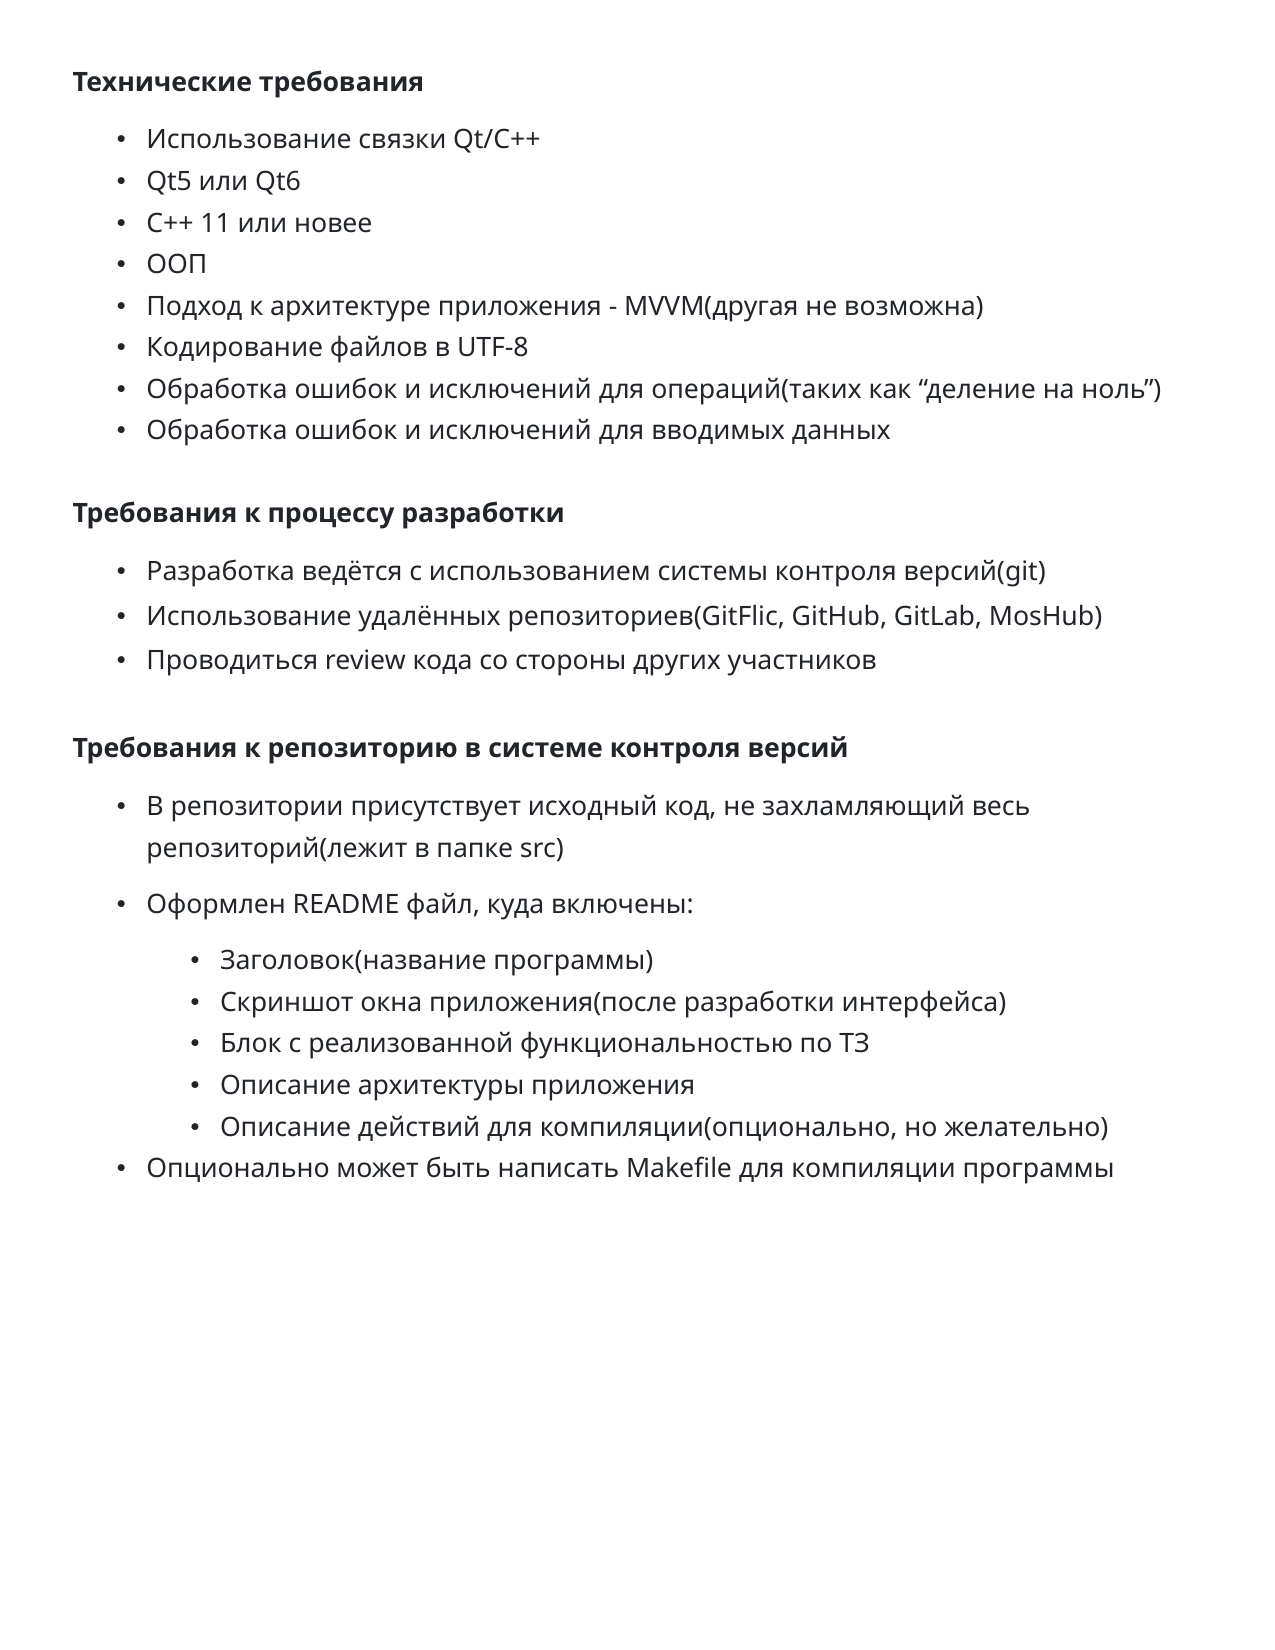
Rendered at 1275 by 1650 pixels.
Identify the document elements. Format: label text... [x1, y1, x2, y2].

list Блок с реализованной функциональностью по ТЗ [190, 1024, 1206, 1061]
list Обработка ошибок и исключений для операций(таких как “деление на ноль”) [117, 370, 1206, 406]
list Описание архитектуры приложения [190, 1066, 1206, 1102]
subtitle Требования к репозиторию в системе контроля версий [72, 729, 1206, 766]
list Использование связки Qt/C++ [117, 120, 1206, 157]
subtitle Требования к процессу разработки [72, 494, 1206, 531]
subtitle Технические требования [72, 62, 1206, 99]
list C++ 11 или новее [117, 203, 1206, 240]
list Скриншот окна приложения(после разработки интерфейса) [190, 983, 1206, 1019]
list Описание действий для компиляции(опционально, но желательно) [190, 1107, 1206, 1144]
list В репозитории присутствует исходный код, не захламляющий весь репозиторий(лежит в папке src) [117, 787, 1206, 865]
list ООП [117, 245, 1206, 281]
list Опционально может быть написать Makefile для компиляции программы [117, 1149, 1206, 1185]
list Оформлен README файл, куда включены: [117, 885, 1206, 921]
list Разработка ведётся с использованием системы контроля версий(git) [117, 552, 1206, 588]
list Кодирование файлов в UTF-8 [117, 328, 1206, 364]
list Использование удалённых репозиториев(GitFlic, GitHub, GitLab, MosHub) [117, 597, 1206, 633]
list Заголовок(название программы) [190, 941, 1206, 977]
list Проводиться review кода со стороны других участников [117, 641, 1206, 677]
list Qt5 или Qt6 [117, 162, 1206, 198]
list Подход к архитектуре приложения - MVVM(другая не возможна) [117, 287, 1206, 323]
list Обработка ошибок и исключений для вводимых данных [117, 411, 1206, 447]
